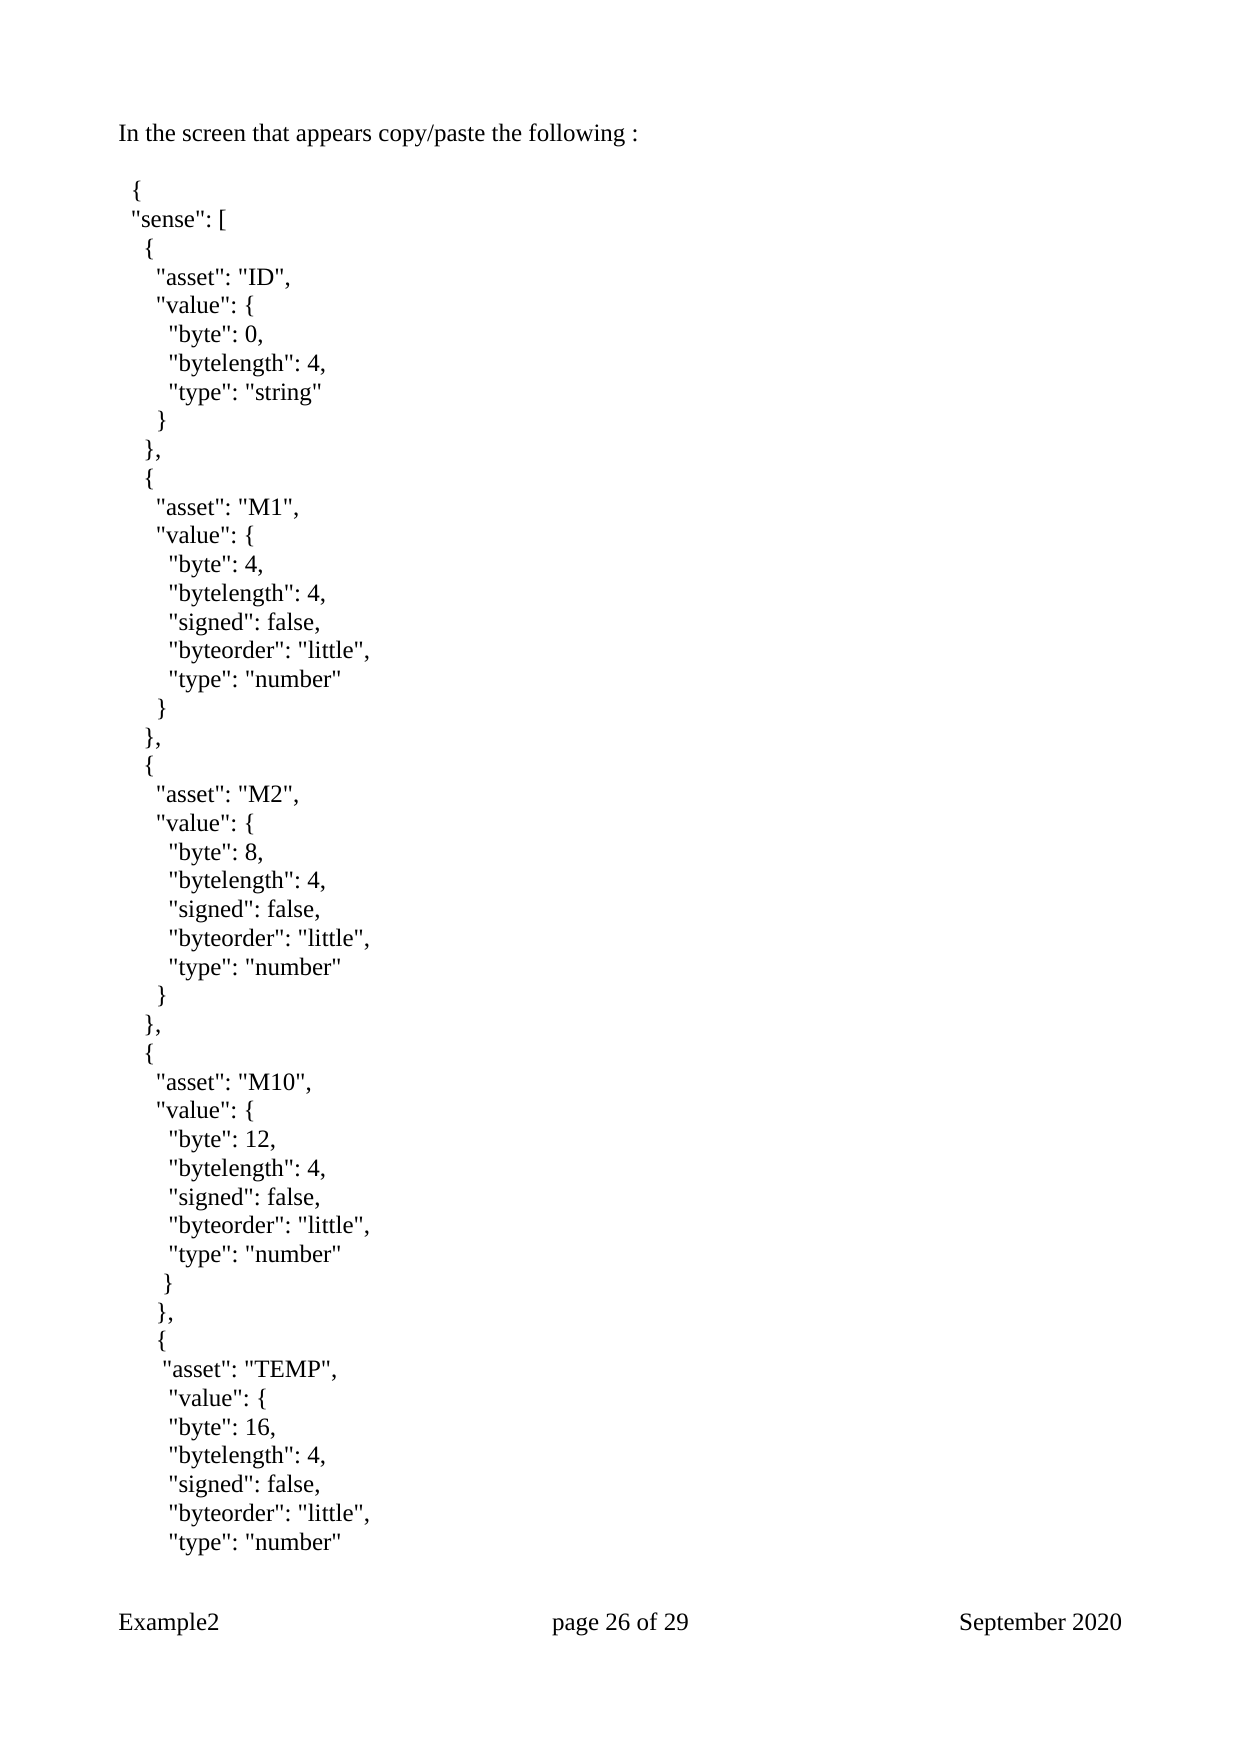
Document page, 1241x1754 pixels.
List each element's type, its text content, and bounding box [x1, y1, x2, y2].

text "type": "number" [118, 664, 1122, 693]
text }, [118, 434, 1122, 463]
text }, [118, 1009, 1122, 1038]
text { [118, 751, 1122, 779]
text "asset": "ID", [118, 262, 1122, 291]
text "bytelength": 4, [118, 866, 1122, 894]
text In the screen that appears copy/paste the following : [118, 118, 1122, 147]
text "signed": false, [118, 607, 1122, 636]
text } [118, 693, 1122, 722]
text "asset": "TEMP", [118, 1354, 1122, 1383]
text "value": { [118, 808, 1122, 837]
text "signed": false, [118, 1182, 1122, 1211]
text "value": { [118, 521, 1122, 549]
text { [118, 176, 1122, 204]
text "signed": false, [118, 894, 1122, 923]
text "asset": "M1", [118, 492, 1122, 521]
text "type": "number" [118, 952, 1122, 981]
text "asset": "M2", [118, 779, 1122, 808]
text "sense": [ [118, 204, 1122, 233]
text "byteorder": "little", [118, 1498, 1122, 1527]
text } [118, 1268, 1122, 1297]
text }, [118, 722, 1122, 751]
text } [118, 981, 1122, 1009]
text "bytelength": 4, [118, 578, 1122, 607]
text { [118, 1326, 1122, 1354]
text "byte": 4, [118, 549, 1122, 578]
text { [118, 1038, 1122, 1067]
text { [118, 463, 1122, 492]
text "value": { [118, 291, 1122, 319]
text "byte": 0, [118, 319, 1122, 348]
text { [118, 233, 1122, 262]
text "value": { [118, 1096, 1122, 1124]
text "byteorder": "little", [118, 636, 1122, 664]
text "signed": false, [118, 1469, 1122, 1498]
text "byte": 16, [118, 1412, 1122, 1441]
text "byteorder": "little", [118, 923, 1122, 952]
text "type": "number" [118, 1239, 1122, 1268]
text "asset": "M10", [118, 1067, 1122, 1096]
text "byte": 12, [118, 1124, 1122, 1153]
text "byteorder": "little", [118, 1211, 1122, 1239]
text "bytelength": 4, [118, 1153, 1122, 1182]
text } [118, 406, 1122, 434]
text "value": { [118, 1383, 1122, 1412]
text "type": "string" [118, 377, 1122, 406]
text }, [118, 1297, 1122, 1326]
text "bytelength": 4, [118, 348, 1122, 377]
text "bytelength": 4, [118, 1441, 1122, 1469]
text "byte": 8, [118, 837, 1122, 866]
text "type": "number" [118, 1527, 1122, 1556]
